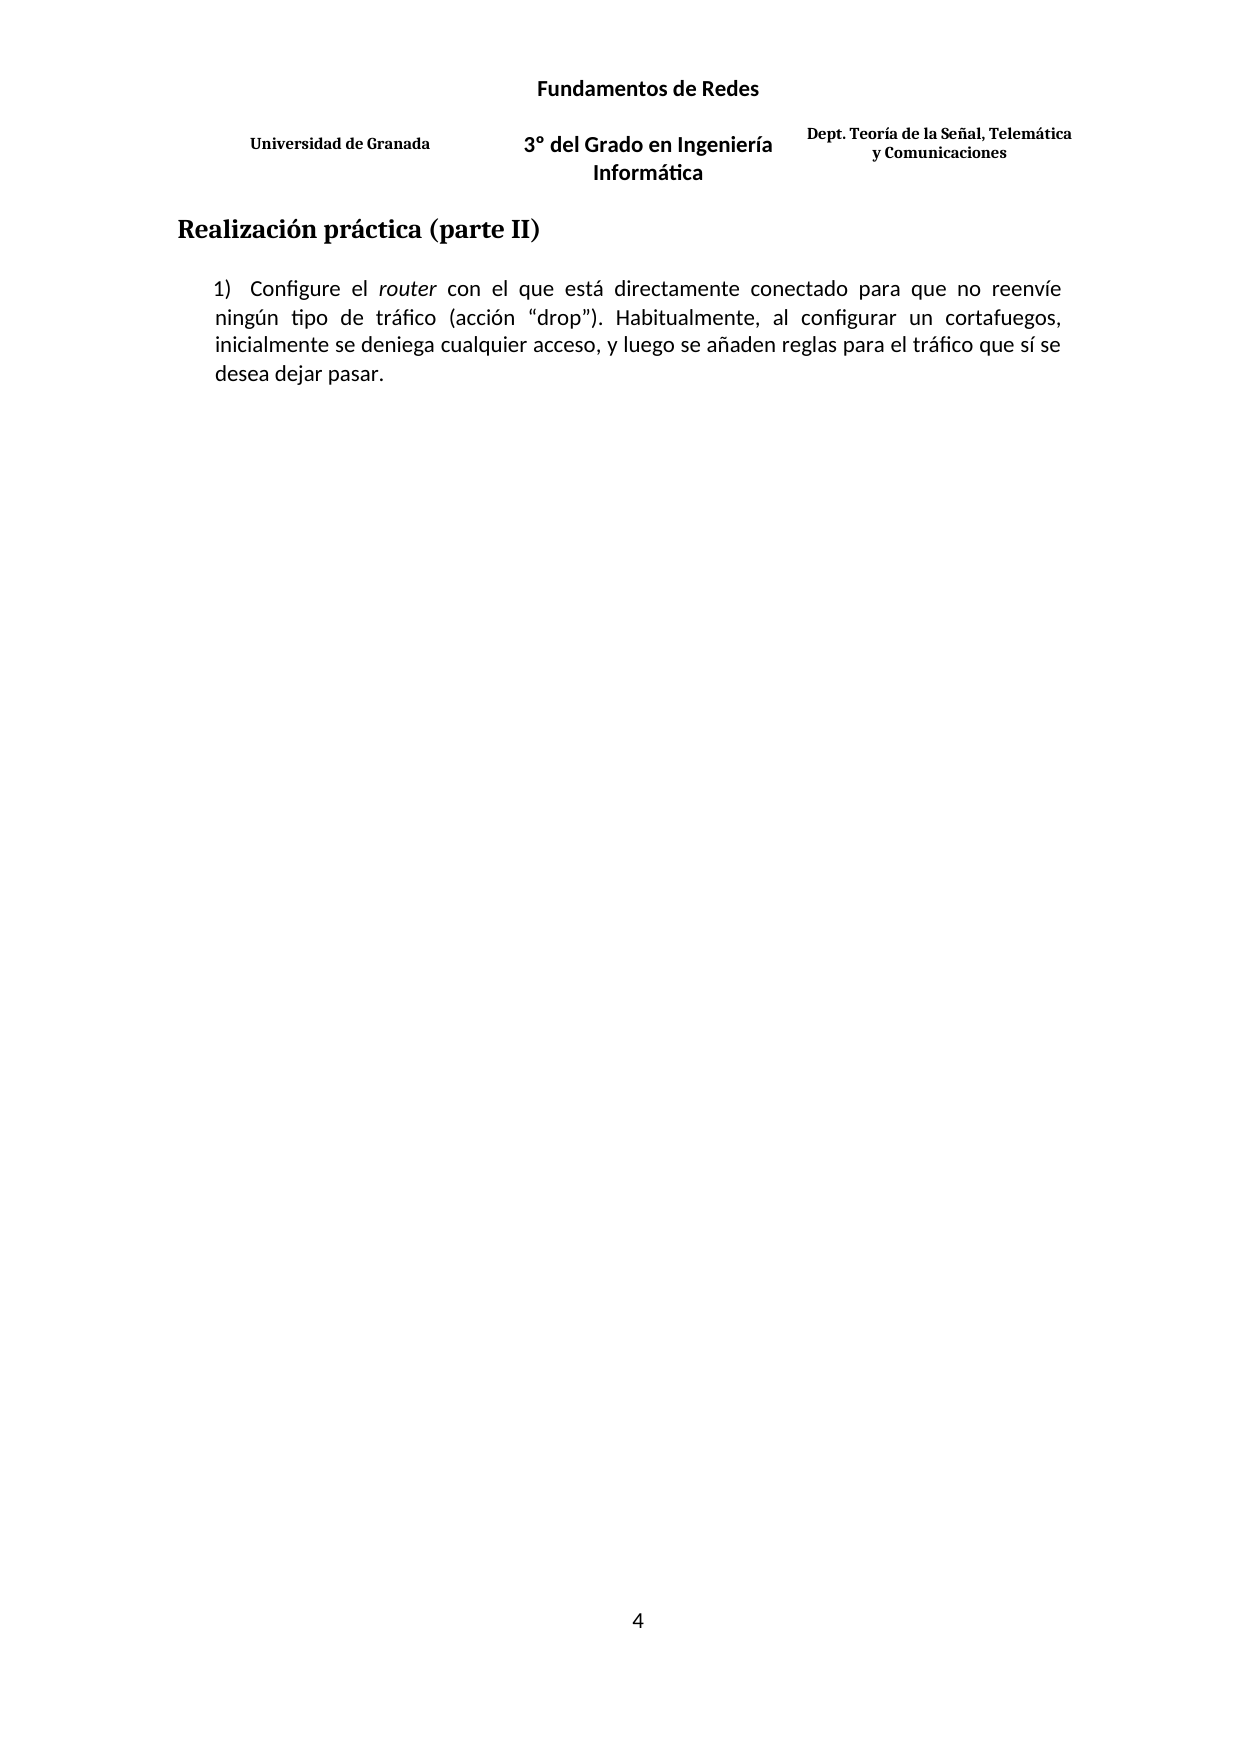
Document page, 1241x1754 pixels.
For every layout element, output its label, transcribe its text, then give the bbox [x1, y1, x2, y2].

subtitle Realización práctica (parte II) [177, 214, 1063, 245]
list Configure el router con el que está directamente conectado para que no reenvíe ningún tipo de tráfico (acción “drop”). Habitualmente, al configurar un cortafuegos, inicialmente se deniega cualquier acceso, y luego se añaden reglas para el tráfico que sí se desea dejar pasar. [177, 274, 1063, 387]
